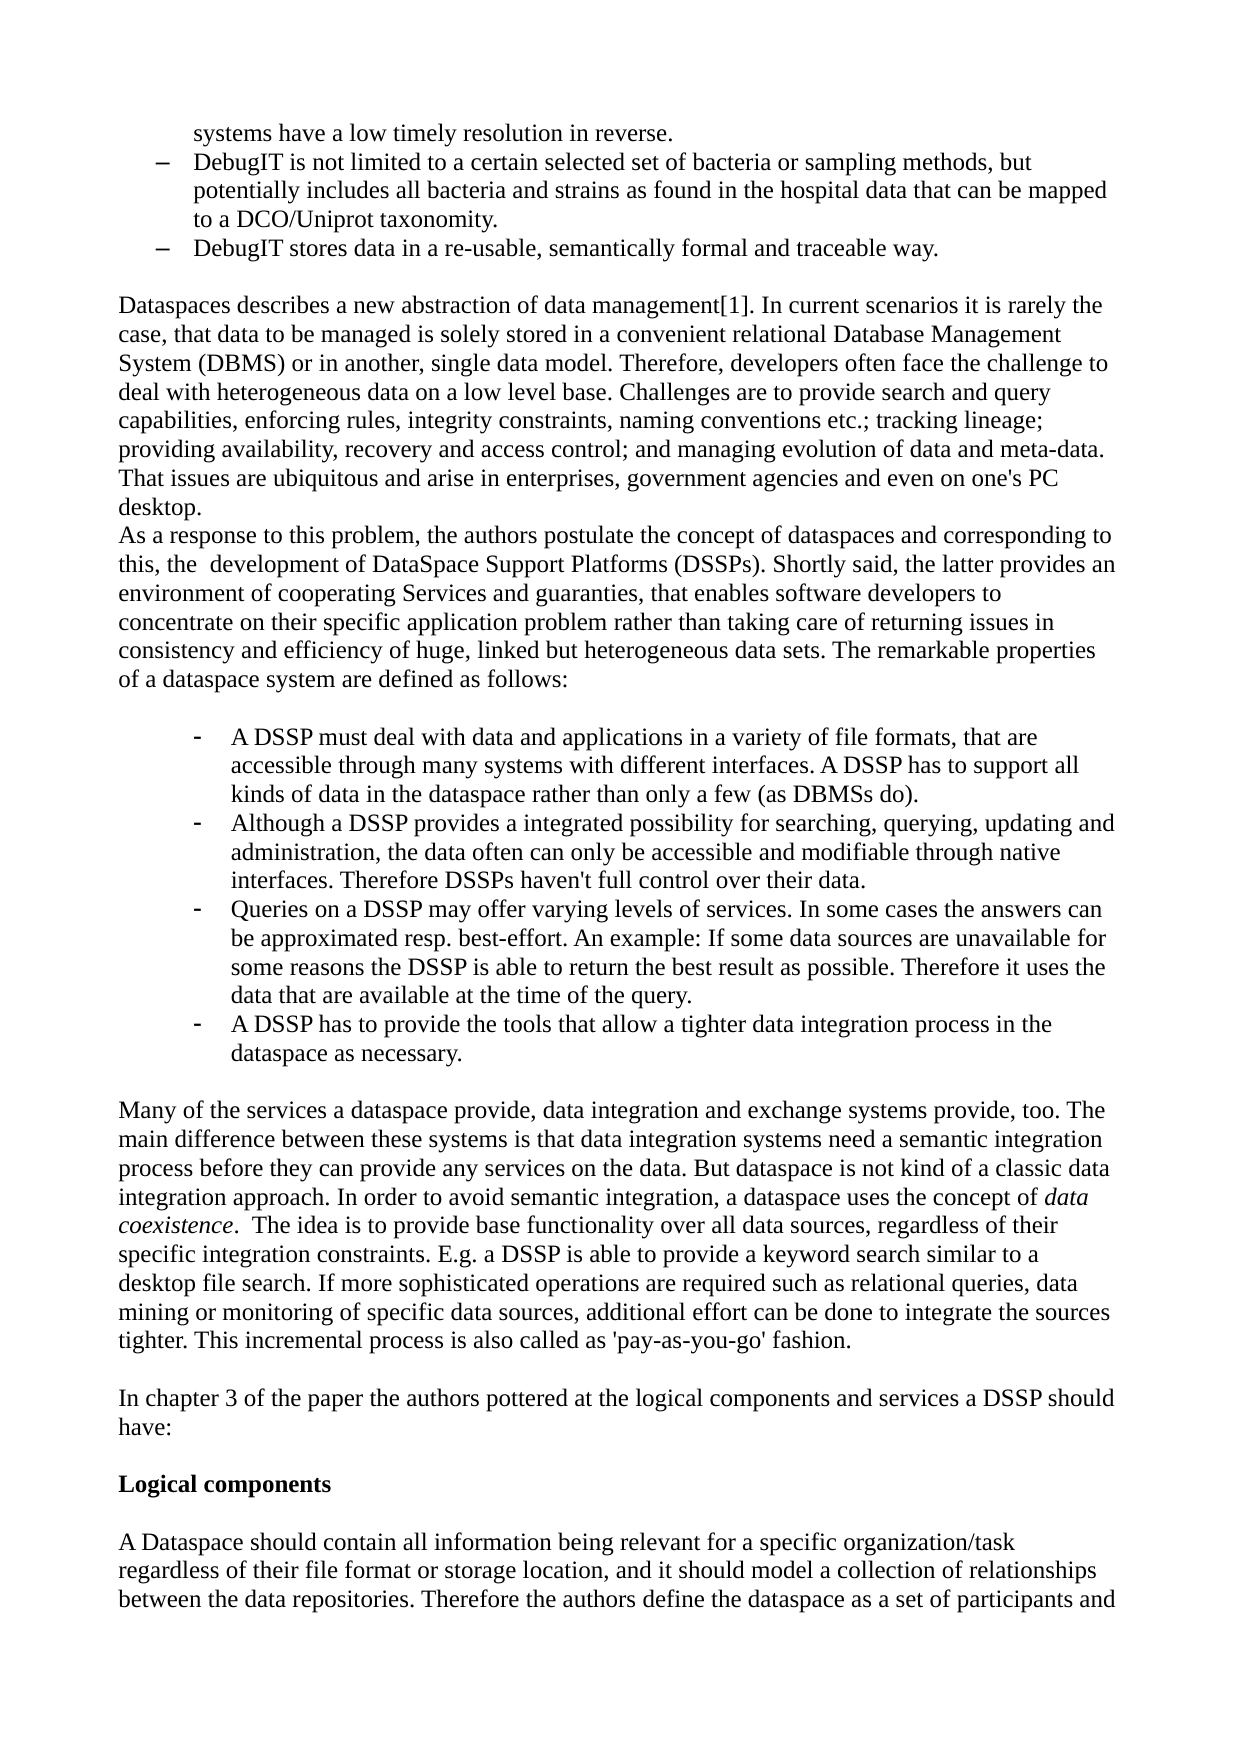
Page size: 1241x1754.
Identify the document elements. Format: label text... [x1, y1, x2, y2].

list A DSSP has to provide the tools that allow a tighter data integration process in the dataspace as necessary. [193, 1009, 1122, 1067]
list DebugIT stores data in a re-usable, semantically formal and traceable way. [156, 233, 1122, 262]
text Many of the services a dataspace provide, data integration and exchange systems provide, too. The main difference between these systems is that data integration systems need a semantic integration process before they can provide any services on the data. But dataspace is not kind of a classic data integration approach. In order to avoid semantic integration, a dataspace uses the concept of data coexistence. The idea is to provide base functionality over all data sources, regardless of their specific integration constraints. E.g. a DSSP is able to provide a keyword search similar to a desktop file search. If more sophisticated operations are required such as relational queries, data mining or monitoring of specific data sources, additional effort can be done to integrate the sources tighter. This incremental process is also called as 'pay-as-you-go' fashion. [118, 1096, 1122, 1354]
text As a response to this problem, the authors postulate the concept of dataspaces and corresponding to this, the development of DataSpace Support Platforms (DSSPs). Shortly said, the latter provides an environment of cooperating Services and guaranties, that enables software developers to concentrate on their specific application problem rather than taking care of returning issues in consistency and efficiency of huge, linked but heterogeneous data sets. The remarkable properties of a dataspace system are defined as follows: [118, 521, 1122, 693]
text In chapter 3 of the paper the authors pottered at the logical components and services a DSSP should have: [118, 1383, 1122, 1441]
text Logical components [118, 1469, 1122, 1498]
text A Dataspace should contain all information being relevant for a specific organization/task regardless of their file format or storage location, and it should model a collection of relationships between the data repositories. Therefore the authors define the dataspace as a set of participants and [118, 1527, 1122, 1613]
list Queries on a DSSP may offer varying levels of services. In some cases the answers can be approximated resp. best-effort. An example: If some data sources are unavailable for some reasons the DSSP is able to return the best result as possible. Therefore it uses the data that are available at the time of the query. [193, 894, 1122, 1009]
text Dataspaces describes a new abstraction of data management[1]. In current scenarios it is rarely the case, that data to be managed is solely stored in a convenient relational Database Management System (DBMS) or in another, single data model. Therefore, developers often face the challenge to deal with heterogeneous data on a low level base. Challenges are to provide search and query capabilities, enforcing rules, integrity constraints, naming conventions etc.; tracking lineage; providing availability, recovery and access control; and managing evolution of data and meta-data. That issues are ubiquitous and arise in enterprises, government agencies and even on one's PC desktop. [118, 291, 1122, 521]
list Although a DSSP provides a integrated possibility for searching, querying, updating and administration, the data often can only be accessible and modifiable through native interfaces. Therefore DSSPs haven't full control over their data. [193, 808, 1122, 894]
list systems have a low timely resolution in reverse. [156, 118, 1122, 147]
list DebugIT is not limited to a certain selected set of bacteria or sampling methods, but potentially includes all bacteria and strains as found in the hospital data that can be mapped to a DCO/Uniprot taxonomity. [156, 147, 1122, 233]
list A DSSP must deal with data and applications in a variety of file formats, that are accessible through many systems with different interfaces. A DSSP has to support all kinds of data in the dataspace rather than only a few (as DBMSs do). [193, 722, 1122, 808]
